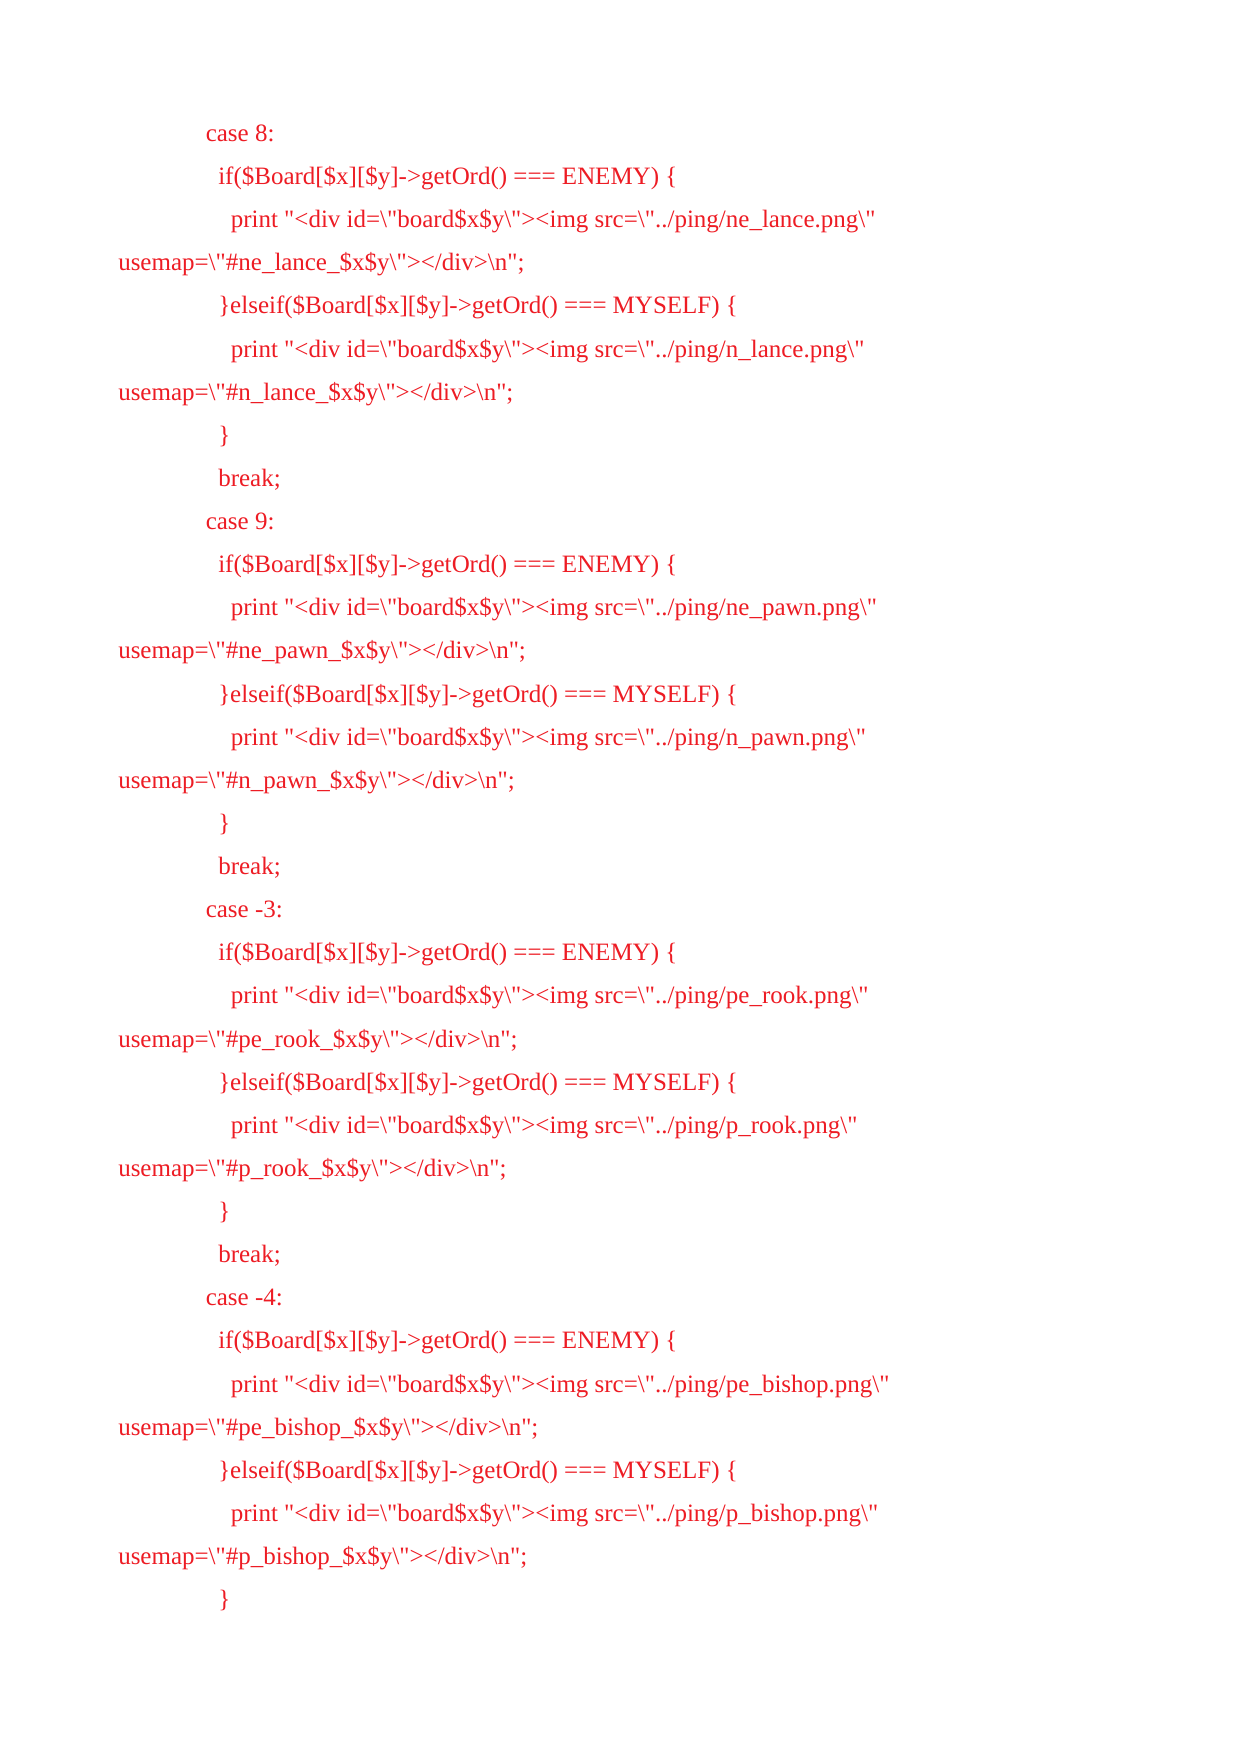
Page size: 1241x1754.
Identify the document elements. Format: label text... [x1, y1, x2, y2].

text print "<div id=\"board$x$y\"><img src=\"../ping/ne_lance.png\" usemap=\"#ne_lance_$x$y\"></div>\n"; [118, 204, 1122, 276]
text print "<div id=\"board$x$y\"><img src=\"../ping/pe_bishop.png\" usemap=\"#pe_bishop_$x$y\"></div>\n"; [118, 1369, 1122, 1441]
text if($Board[$x][$y]->getOrd() === ENEMY) { [118, 549, 1122, 578]
text }elseif($Board[$x][$y]->getOrd() === MYSELF) { [118, 1067, 1122, 1096]
text break; [118, 463, 1122, 492]
text break; [118, 851, 1122, 880]
text case 9: [118, 506, 1122, 535]
text } [118, 420, 1122, 449]
text print "<div id=\"board$x$y\"><img src=\"../ping/p_bishop.png\" usemap=\"#p_bishop_$x$y\"></div>\n"; [118, 1498, 1122, 1570]
text print "<div id=\"board$x$y\"><img src=\"../ping/p_rook.png\" usemap=\"#p_rook_$x$y\"></div>\n"; [118, 1110, 1122, 1182]
text } [118, 808, 1122, 837]
text print "<div id=\"board$x$y\"><img src=\"../ping/n_lance.png\" usemap=\"#n_lance_$x$y\"></div>\n"; [118, 334, 1122, 406]
text if($Board[$x][$y]->getOrd() === ENEMY) { [118, 161, 1122, 190]
text case -3: [118, 894, 1122, 923]
text case -4: [118, 1282, 1122, 1311]
text break; [118, 1239, 1122, 1268]
text case 8: [118, 118, 1122, 147]
text } [118, 1196, 1122, 1225]
text }elseif($Board[$x][$y]->getOrd() === MYSELF) { [118, 1455, 1122, 1484]
text }elseif($Board[$x][$y]->getOrd() === MYSELF) { [118, 291, 1122, 319]
text }elseif($Board[$x][$y]->getOrd() === MYSELF) { [118, 679, 1122, 707]
text print "<div id=\"board$x$y\"><img src=\"../ping/ne_pawn.png\" usemap=\"#ne_pawn_$x$y\"></div>\n"; [118, 592, 1122, 664]
text } [118, 1584, 1122, 1613]
text if($Board[$x][$y]->getOrd() === ENEMY) { [118, 937, 1122, 966]
text if($Board[$x][$y]->getOrd() === ENEMY) { [118, 1326, 1122, 1354]
text print "<div id=\"board$x$y\"><img src=\"../ping/pe_rook.png\" usemap=\"#pe_rook_$x$y\"></div>\n"; [118, 981, 1122, 1052]
text print "<div id=\"board$x$y\"><img src=\"../ping/n_pawn.png\" usemap=\"#n_pawn_$x$y\"></div>\n"; [118, 722, 1122, 794]
